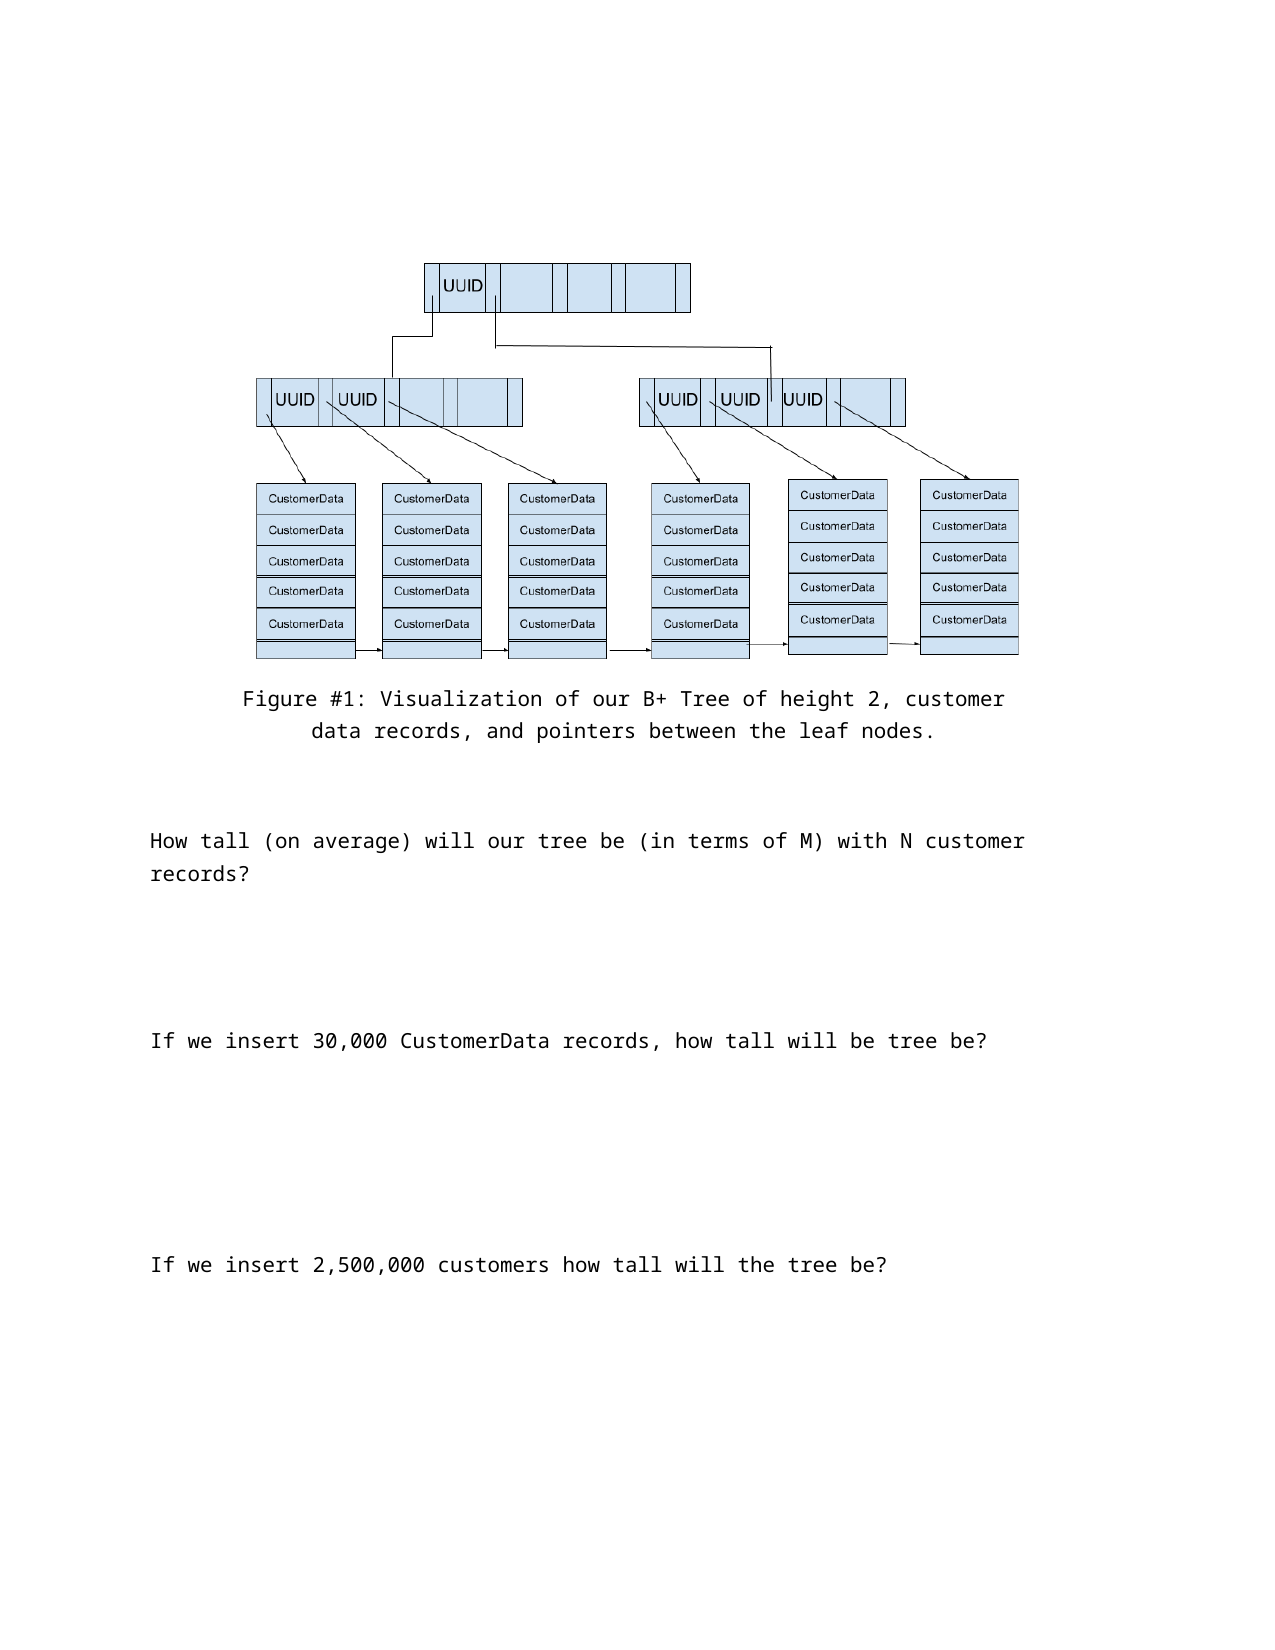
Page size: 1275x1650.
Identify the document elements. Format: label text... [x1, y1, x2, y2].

text If we insert 2,500,000 customers how tall will the tree be? [150, 1250, 1125, 1278]
text How tall (on average) will our tree be (in terms of M) with N customer records? [150, 826, 1125, 887]
text If we insert 30,000 CustomerData records, how tall will be tree be? [150, 1026, 1125, 1054]
picture [256, 263, 1019, 659]
text Figure #1: Visualization of our B+ Tree of height 2, customer data records, and pointers between the leaf nodes. [225, 684, 1022, 745]
